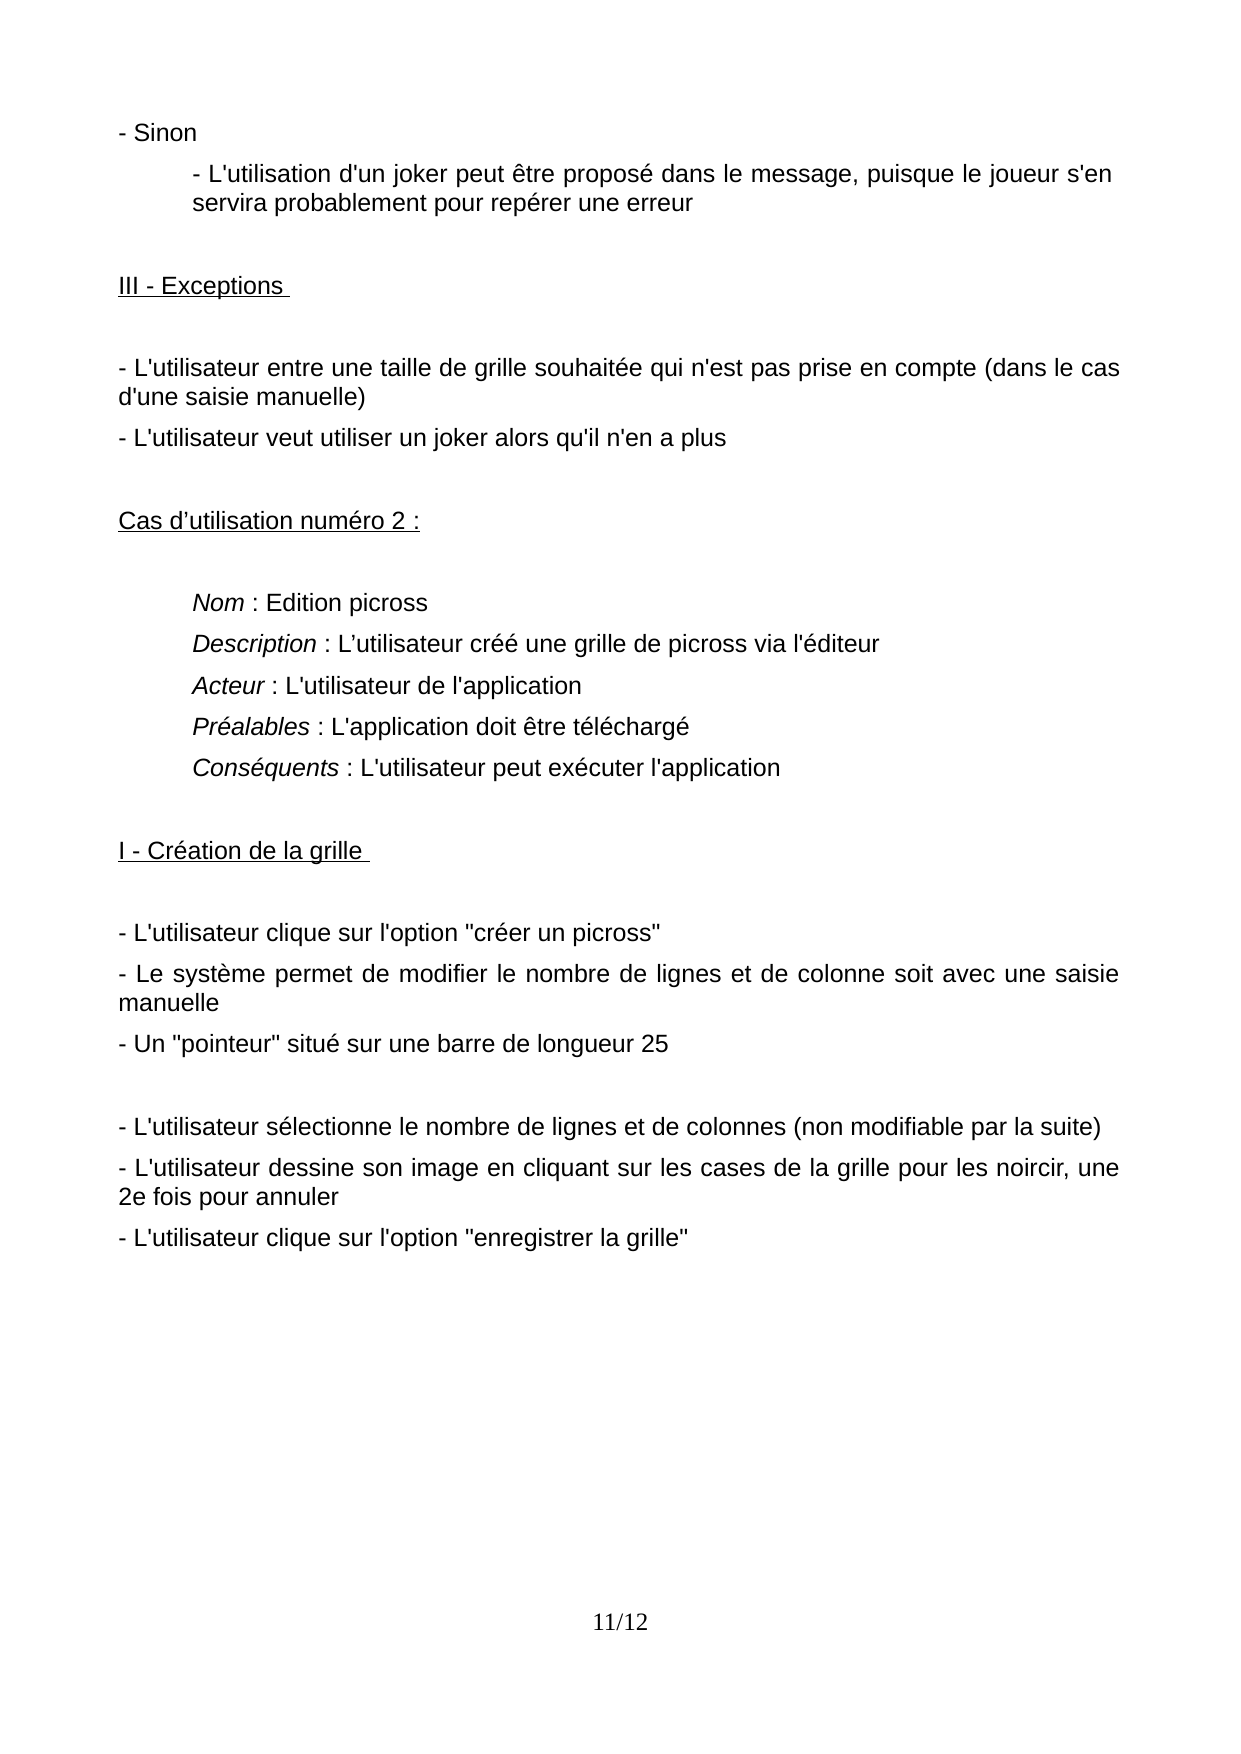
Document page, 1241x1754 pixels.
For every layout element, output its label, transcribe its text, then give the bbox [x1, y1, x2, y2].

text Nom : Edition picross [118, 588, 1122, 617]
text Préalables : L'application doit être téléchargé [118, 712, 1122, 741]
text Cas d’utilisation numéro 2 : [118, 506, 1122, 534]
text III - Exceptions [118, 271, 1122, 299]
text I - Création de la grille [118, 836, 1122, 864]
text - Sinon [118, 118, 1122, 147]
text Description : L’utilisateur créé une grille de picross via l'éditeur [118, 629, 1122, 658]
text - L'utilisateur veut utiliser un joker alors qu'il n'en a plus [118, 423, 1122, 452]
text - L'utilisateur clique sur l'option "créer un picross" [118, 918, 1122, 947]
text - L'utilisateur clique sur l'option "enregistrer la grille" [118, 1223, 1122, 1252]
text - Un "pointeur" situé sur une barre de longueur 25 [118, 1029, 1122, 1058]
text - L'utilisateur sélectionne le nombre de lignes et de colonnes (non modifiable par la suite) [118, 1112, 1122, 1141]
text Conséquents : L'utilisateur peut exécuter l'application [118, 753, 1122, 782]
text - Le système permet de modifier le nombre de lignes et de colonne soit avec une saisie manuelle [118, 959, 1122, 1017]
text - L'utilisateur dessine son image en cliquant sur les cases de la grille pour les noircir, une 2e fois pour annuler [118, 1153, 1122, 1211]
text Acteur : L'utilisateur de l'application [118, 671, 1122, 699]
text - L'utilisation d'un joker peut être proposé dans le message, puisque le joueur s'en servira probablement pour repérer une erreur [118, 159, 1122, 217]
text - L'utilisateur entre une taille de grille souhaitée qui n'est pas prise en compte (dans le cas d'une saisie manuelle) [118, 353, 1122, 411]
